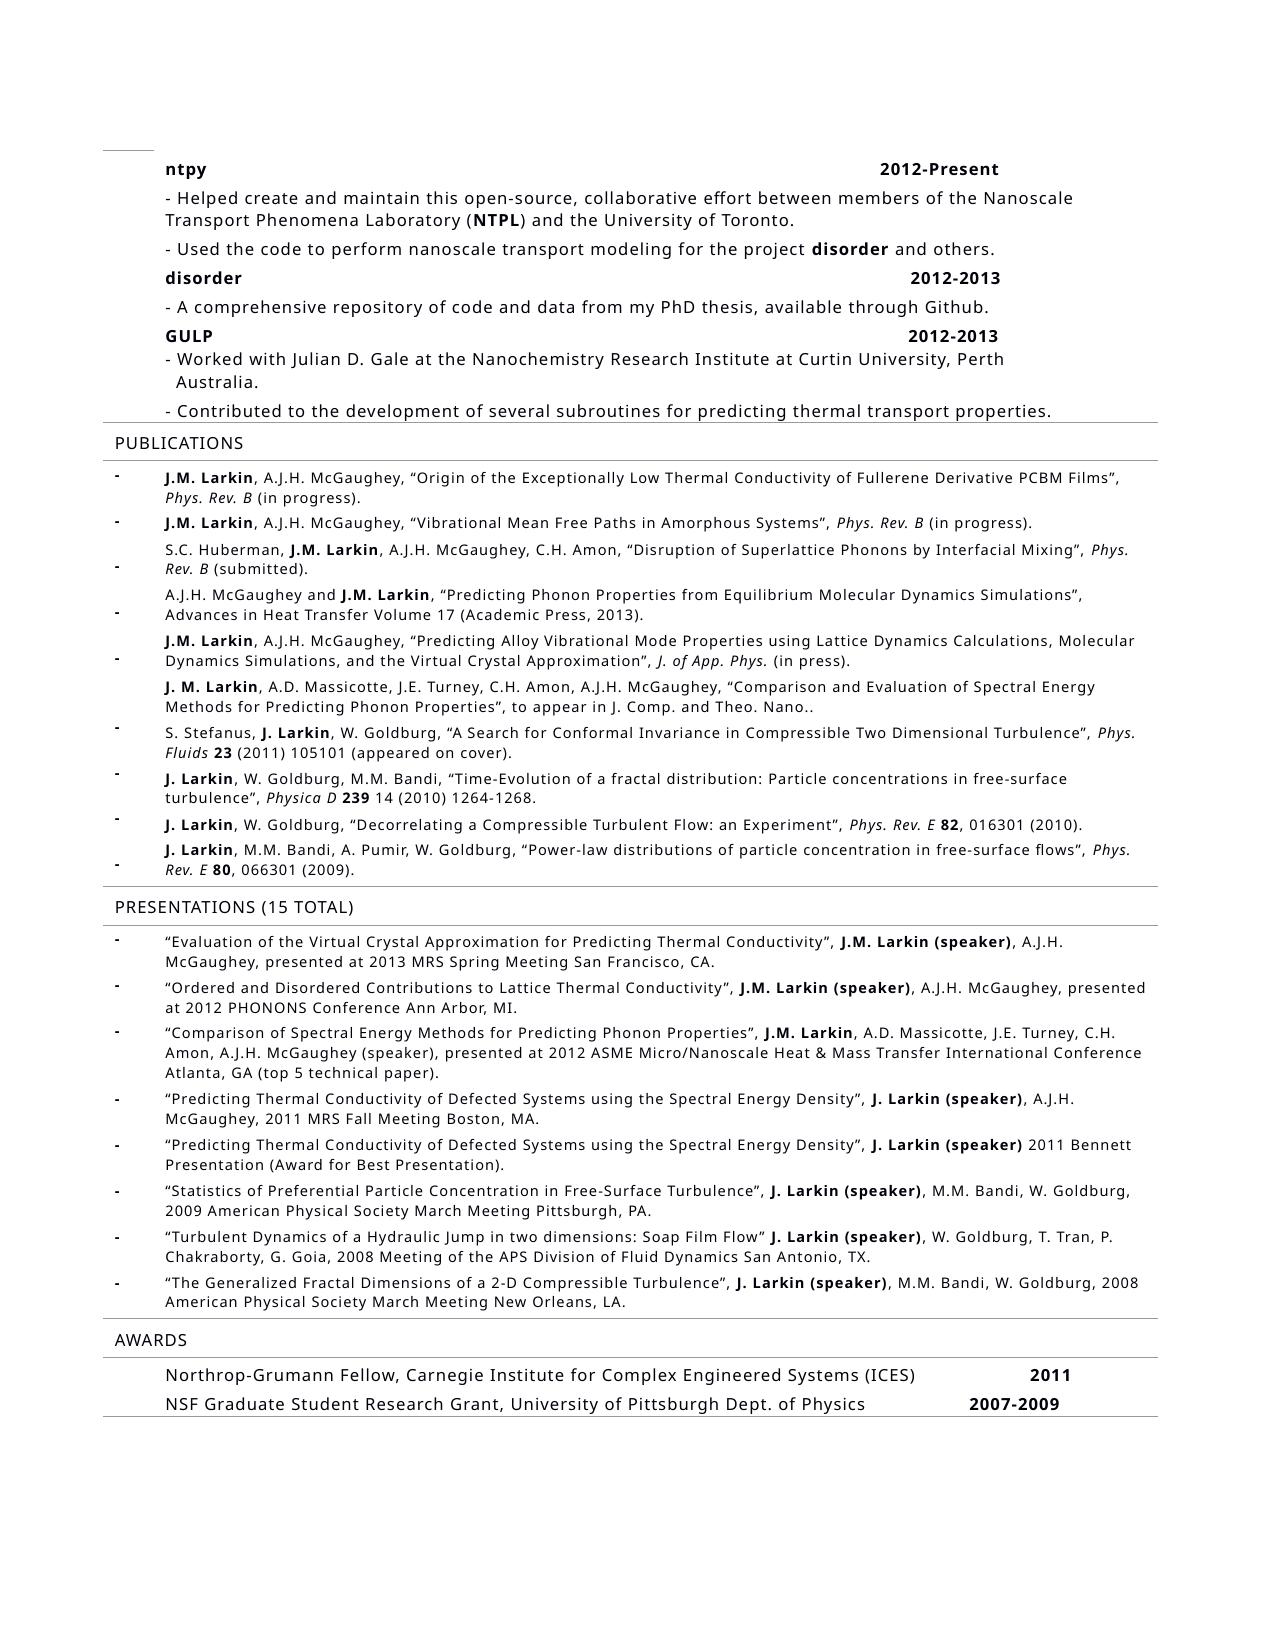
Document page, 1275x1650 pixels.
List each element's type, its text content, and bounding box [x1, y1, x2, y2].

table_cell Presentations (15 total) [103, 887, 1157, 924]
table_cell - - - - - - - - - [103, 461, 154, 886]
table_cell ntpy 2012-Present - Helped create and maintain this open-source, collaborative effort between members of the Nanoscale Transport Phenomena Laboratory (NTPL) and the University of Toronto. - Used the code to perform nanoscale transport modeling for the project disorder and others. disorder 2012-2013 - A comprehensive repository of code and data from my PhD thesis, available through Github. GULP 2012-2013 - Worked with Julian D. Gale at the Nanochemistry Research Institute at Curtin University, Perth Australia. - Contributed to the development of several subroutines for predicting thermal transport properties. [154, 150, 1157, 422]
table_cell Northrop-Grumann Fellow, Carnegie Institute for Complex Engineered Systems (ICES) 2011 NSF Graduate Student Research Grant, University of Pittsburgh Dept. of Physics 2007-2009 [154, 1358, 1157, 1416]
table_cell awards [103, 1319, 1157, 1357]
table_cell J.M. Larkin, A.J.H. McGaughey, “Origin of the Exceptionally Low Thermal Conductivity of Fullerene Derivative PCBM Films”, Phys. Rev. B (in progress). J.M. Larkin, A.J.H. McGaughey, “Vibrational Mean Free Paths in Amorphous Systems”, Phys. Rev. B (in progress). S.C. Huberman, J.M. Larkin, A.J.H. McGaughey, C.H. Amon, “Disruption of Superlattice Phonons by Interfacial Mixing”, Phys. Rev. B (submitted). A.J.H. McGaughey and J.M. Larkin, “Predicting Phonon Properties from Equilibrium Molecular Dynamics Simulations”, Advances in Heat Transfer Volume 17 (Academic Press, 2013). J.M. Larkin, A.J.H. McGaughey, “Predicting Alloy Vibrational Mode Properties using Lattice Dynamics Calculations, Molecular Dynamics Simulations, and the Virtual Crystal Approximation”, J. of App. Phys. (in press). J. M. Larkin, A.D. Massicotte, J.E. Turney, C.H. Amon, A.J.H. McGaughey, “Comparison and Evaluation of Spectral Energy Methods for Predicting Phonon Properties”, to appear in J. Comp. and Theo. Nano.. S. Stefanus, J. Larkin, W. Goldburg, “A Search for Conformal Invariance in Compressible Two Dimensional Turbulence”, Phys. Fluids 23 (2011) 105101 (appeared on cover). J. Larkin, W. Goldburg, M.M. Bandi, “Time-Evolution of a fractal distribution: Particle concentrations in free-surface turbulence”, Physica D 239 14 (2010) 1264-1268. J. Larkin, W. Goldburg, “Decorrelating a Compressible Turbulent Flow: an Experiment”, Phys. Rev. E 82, 016301 (2010). J. Larkin, M.M. Bandi, A. Pumir, W. Goldburg, “Power-law distributions of particle concentration in free-surface flows”, Phys. Rev. E 80, 066301 (2009). [154, 461, 1157, 886]
table_cell [103, 151, 154, 422]
table_cell [103, 1358, 154, 1416]
table_cell “Evaluation of the Virtual Crystal Approximation for Predicting Thermal Conductivity”, J.M. Larkin (speaker), A.J.H. McGaughey, presented at 2013 MRS Spring Meeting San Francisco, CA. “Ordered and Disordered Contributions to Lattice Thermal Conductivity”, J.M. Larkin (speaker), A.J.H. McGaughey, presented at 2012 PHONONS Conference Ann Arbor, MI. “Comparison of Spectral Energy Methods for Predicting Phonon Properties”, J.M. Larkin, A.D. Massicotte, J.E. Turney, C.H. Amon, A.J.H. McGaughey (speaker), presented at 2012 ASME Micro/Nanoscale Heat & Mass Transfer International Conference Atlanta, GA (top 5 technical paper). “Predicting Thermal Conductivity of Defected Systems using the Spectral Energy Density”, J. Larkin (speaker), A.J.H. McGaughey, 2011 MRS Fall Meeting Boston, MA. “Predicting Thermal Conductivity of Defected Systems using the Spectral Energy Density”, J. Larkin (speaker) 2011 Bennett Presentation (Award for Best Presentation). “Statistics of Preferential Particle Concentration in Free-Surface Turbulence”, J. Larkin (speaker), M.M. Bandi, W. Goldburg, 2009 American Physical Society March Meeting Pittsburgh, PA. “Turbulent Dynamics of a Hydraulic Jump in two dimensions: Soap Film Flow” J. Larkin (speaker), W. Goldburg, T. Tran, P. Chakraborty, G. Goia, 2008 Meeting of the APS Division of Fluid Dynamics San Antonio, TX. “The Generalized Fractal Dimensions of a 2-D Compressible Turbulence”, J. Larkin (speaker), M.M. Bandi, W. Goldburg, 2008 American Physical Society March Meeting New Orleans, LA. [154, 926, 1157, 1318]
table_cell PublicationS [103, 423, 1157, 460]
table_cell - - - - - - - - [103, 926, 154, 1318]
